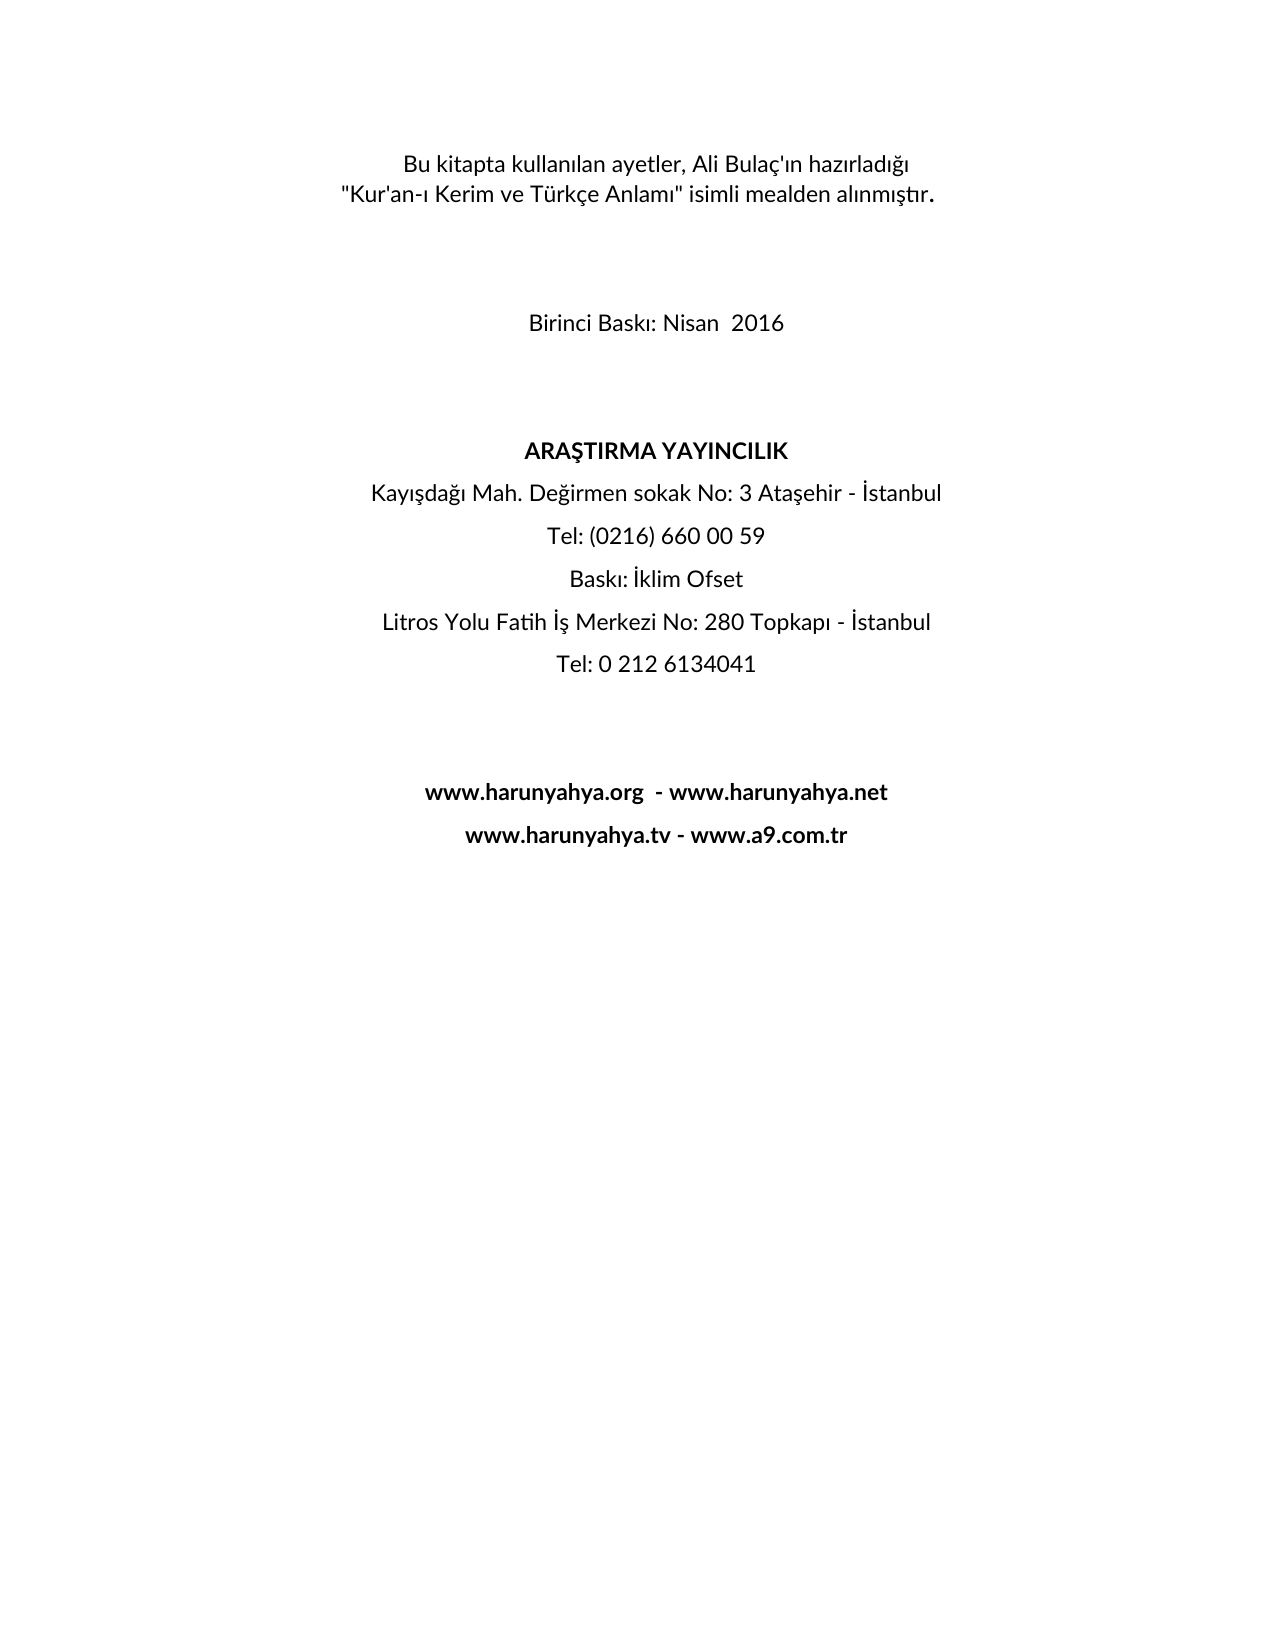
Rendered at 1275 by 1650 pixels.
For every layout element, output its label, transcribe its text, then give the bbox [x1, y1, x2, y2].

text Tel: (0216) 660 00 59 [75, 522, 1200, 549]
text Litros Yolu Fatih İş Merkezi No: 280 Topkapı - İstanbul [75, 607, 1200, 635]
text Baskı: İklim Ofset [75, 564, 1200, 592]
text www.harunyahya.tv - www.a9.com.tr [75, 821, 1200, 848]
text ARAŞTIRMA YAYINCILIK [75, 436, 1200, 464]
text Birinci Baskı: Nisan 2016 [75, 308, 1200, 336]
text www.harunyahya.org - www.harunyahya.net [75, 778, 1200, 806]
text Tel: 0 212 6134041 [75, 650, 1200, 677]
text Bu kitapta kullanılan ayetler, Ali Bulaç'ın hazırladığı "Kur'an-ı Kerim ve Türkçe Anlamı" isimli mealden alınmıştır. [75, 150, 1200, 208]
text Kayışdağı Mah. Değirmen sokak No: 3 Ataşehir - İstanbul [75, 479, 1200, 507]
